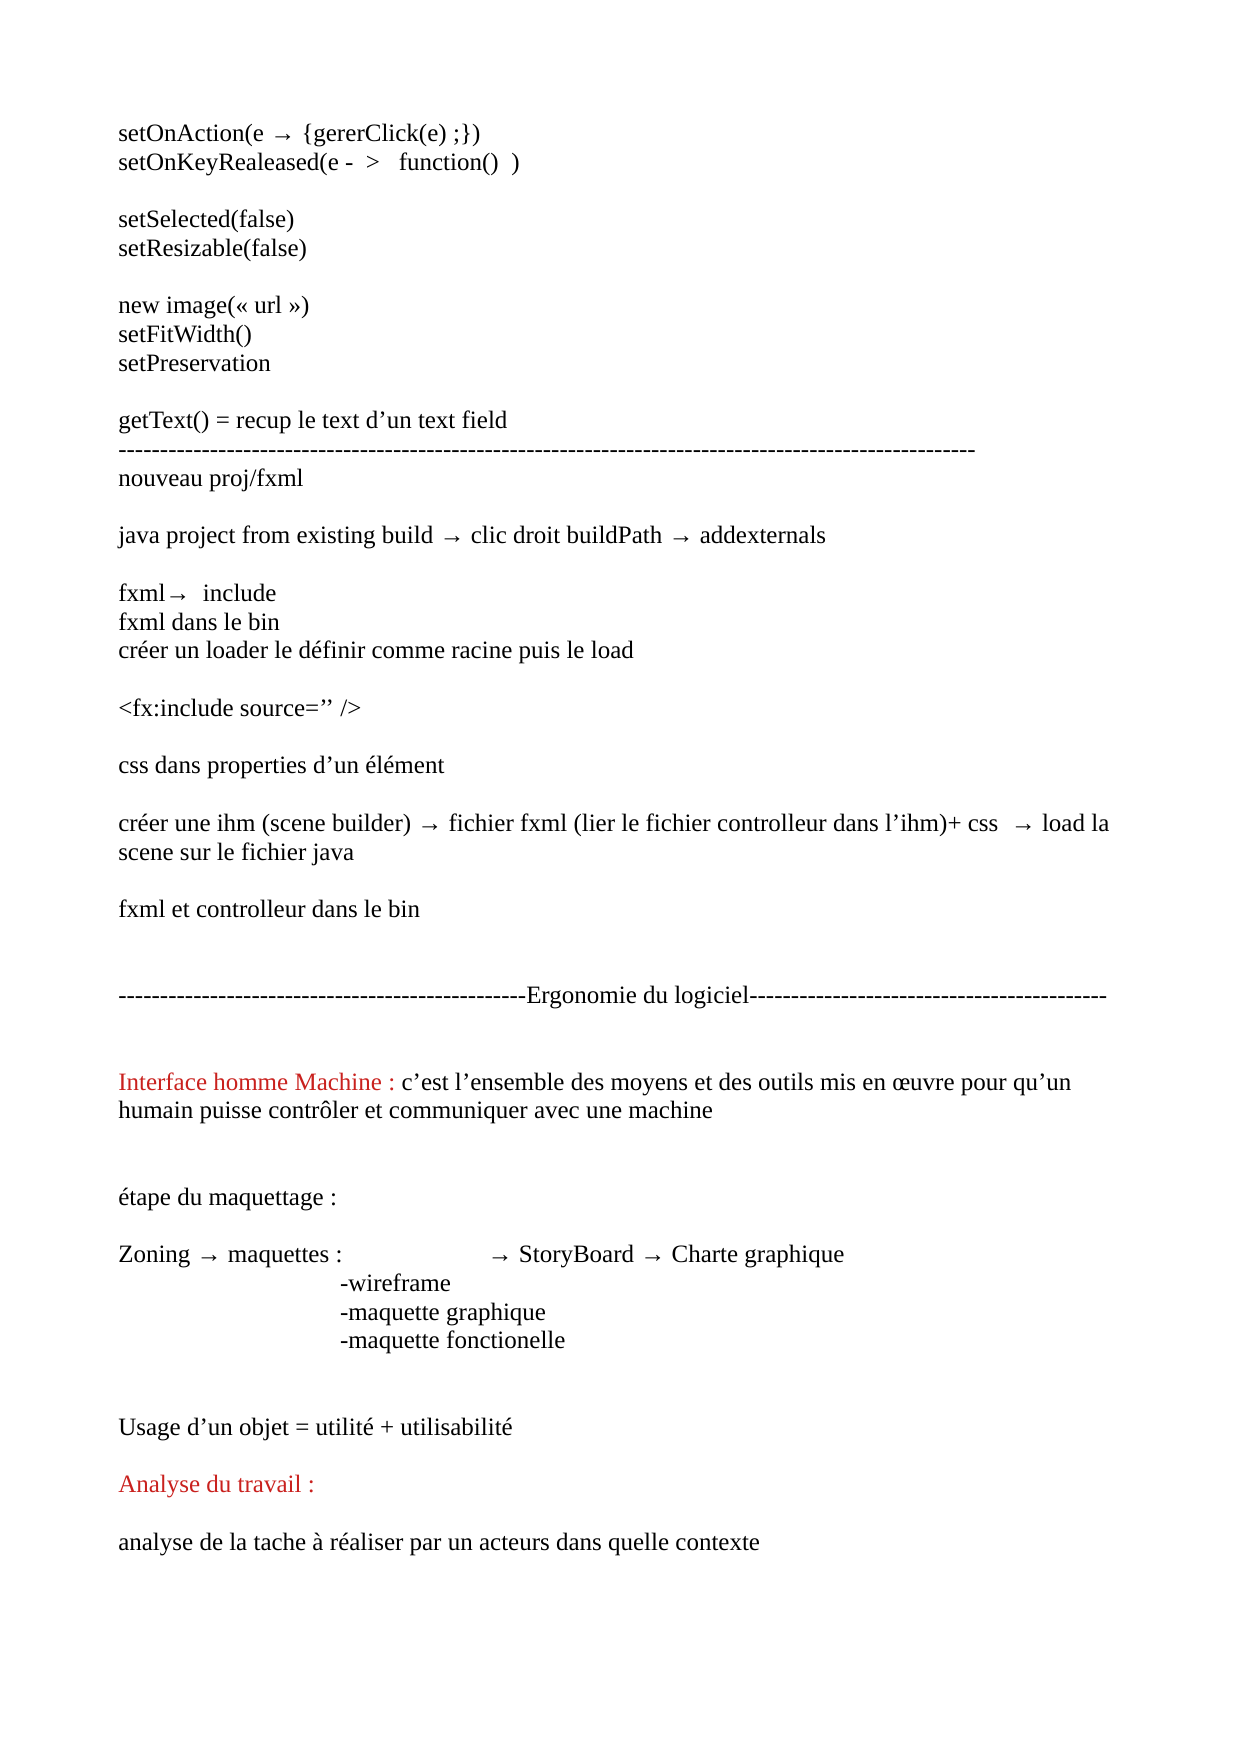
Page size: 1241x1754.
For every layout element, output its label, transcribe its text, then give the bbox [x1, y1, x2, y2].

text setOnAction(e → {gererClick(e) ;}) [118, 118, 1122, 147]
text étape du maquettage : [118, 1182, 1122, 1211]
text analyse de la tache à réaliser par un acteurs dans quelle contexte [118, 1527, 1122, 1556]
text créer un loader le définir comme racine puis le load [118, 636, 1122, 664]
text <fx:include source=’’ /> [118, 693, 1122, 722]
text Usage d’un objet = utilité + utilisabilité [118, 1412, 1122, 1441]
text setResizable(false) [118, 233, 1122, 262]
text java project from existing build → clic droit buildPath → addexternals [118, 521, 1122, 549]
text fxml dans le bin [118, 607, 1122, 636]
text css dans properties d’un élément [118, 751, 1122, 779]
text créer une ihm (scene builder) → fichier fxml (lier le fichier controlleur dans l’ihm)+ css → load la scene sur le fichier java [118, 808, 1122, 866]
text -maquette fonctionelle [118, 1326, 1122, 1354]
text Zoning → maquettes : → StoryBoard → Charte graphique [118, 1239, 1122, 1268]
text setPreservation [118, 348, 1122, 377]
text Analyse du travail : [118, 1469, 1122, 1498]
text new image(« url ») [118, 291, 1122, 319]
text ------------------------------------------------------------------------------------------------------- [118, 434, 1122, 463]
text setFitWidth() [118, 319, 1122, 348]
text fxml et controlleur dans le bin [118, 894, 1122, 923]
text -------------------------------------------------Ergonomie du logiciel------------------------------------------- [118, 981, 1122, 1009]
text getText() = recup le text d’un text field [118, 406, 1122, 434]
text -wireframe [118, 1268, 1122, 1297]
text nouveau proj/fxml [118, 463, 1122, 492]
text fxml→ include [118, 578, 1122, 607]
text setSelected(false) [118, 204, 1122, 233]
text setOnKeyRealeased(e - > function() ) [118, 147, 1122, 176]
text -maquette graphique [118, 1297, 1122, 1326]
text Interface homme Machine : c’est l’ensemble des moyens et des outils mis en œuvre pour qu’un humain puisse contrôler et communiquer avec une machine [118, 1067, 1122, 1124]
